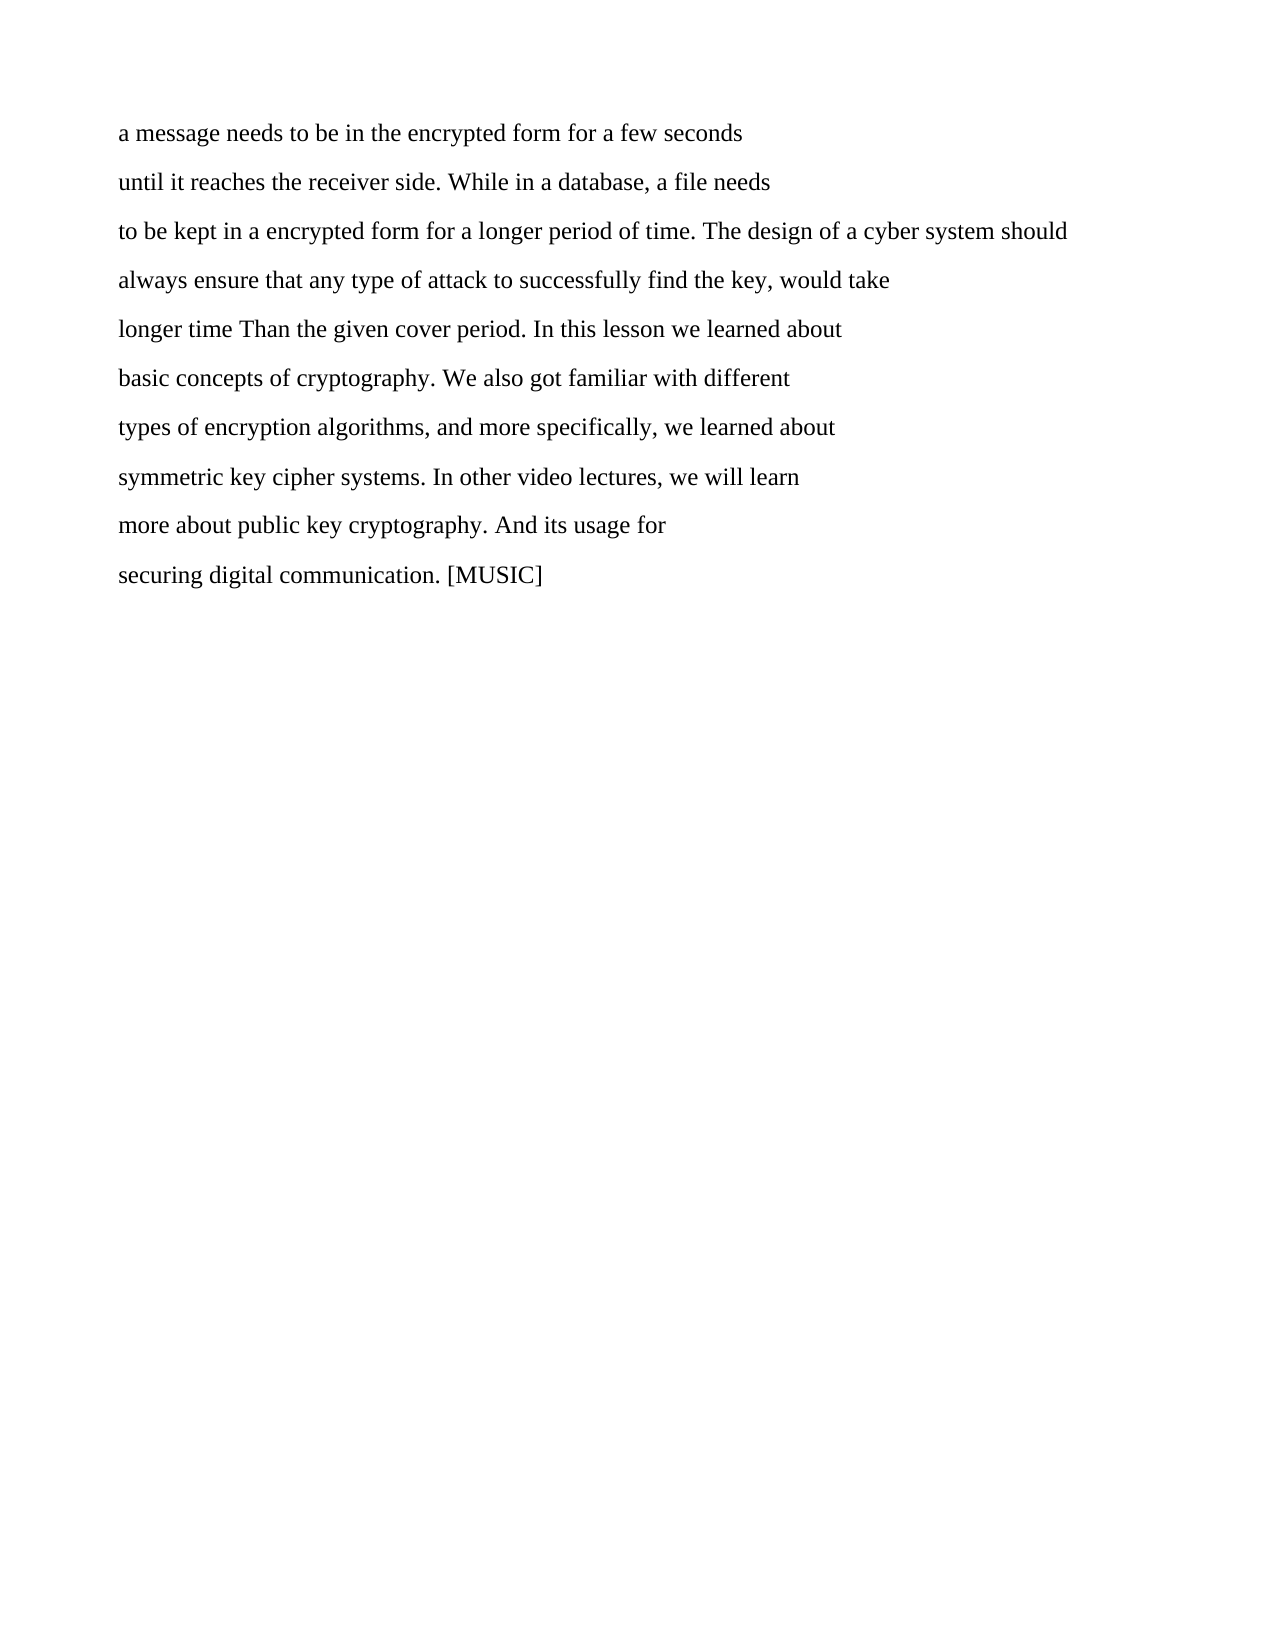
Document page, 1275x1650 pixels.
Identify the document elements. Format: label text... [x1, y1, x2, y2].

text symmetric key cipher systems. In other video lectures, we will learn [118, 462, 1157, 490]
text always ensure that any type of attack to successfully find the key, would take [118, 265, 1157, 294]
text until it reaches the receiver side. While in a database, a file needs [118, 167, 1157, 196]
text types of encryption algorithms, and more specifically, we learned about [118, 412, 1157, 441]
text securing digital communication. [MUSIC] [118, 560, 1157, 588]
text more about public key cryptography. And its usage for [118, 511, 1157, 539]
text longer time Than the given cover period. In this lesson we learned about [118, 314, 1157, 343]
text to be kept in a encrypted form for a longer period of time. The design of a cyber system should [118, 216, 1157, 245]
text basic concepts of cryptography. We also got familiar with different [118, 363, 1157, 392]
text a message needs to be in the encrypted form for a few seconds [118, 118, 1157, 147]
